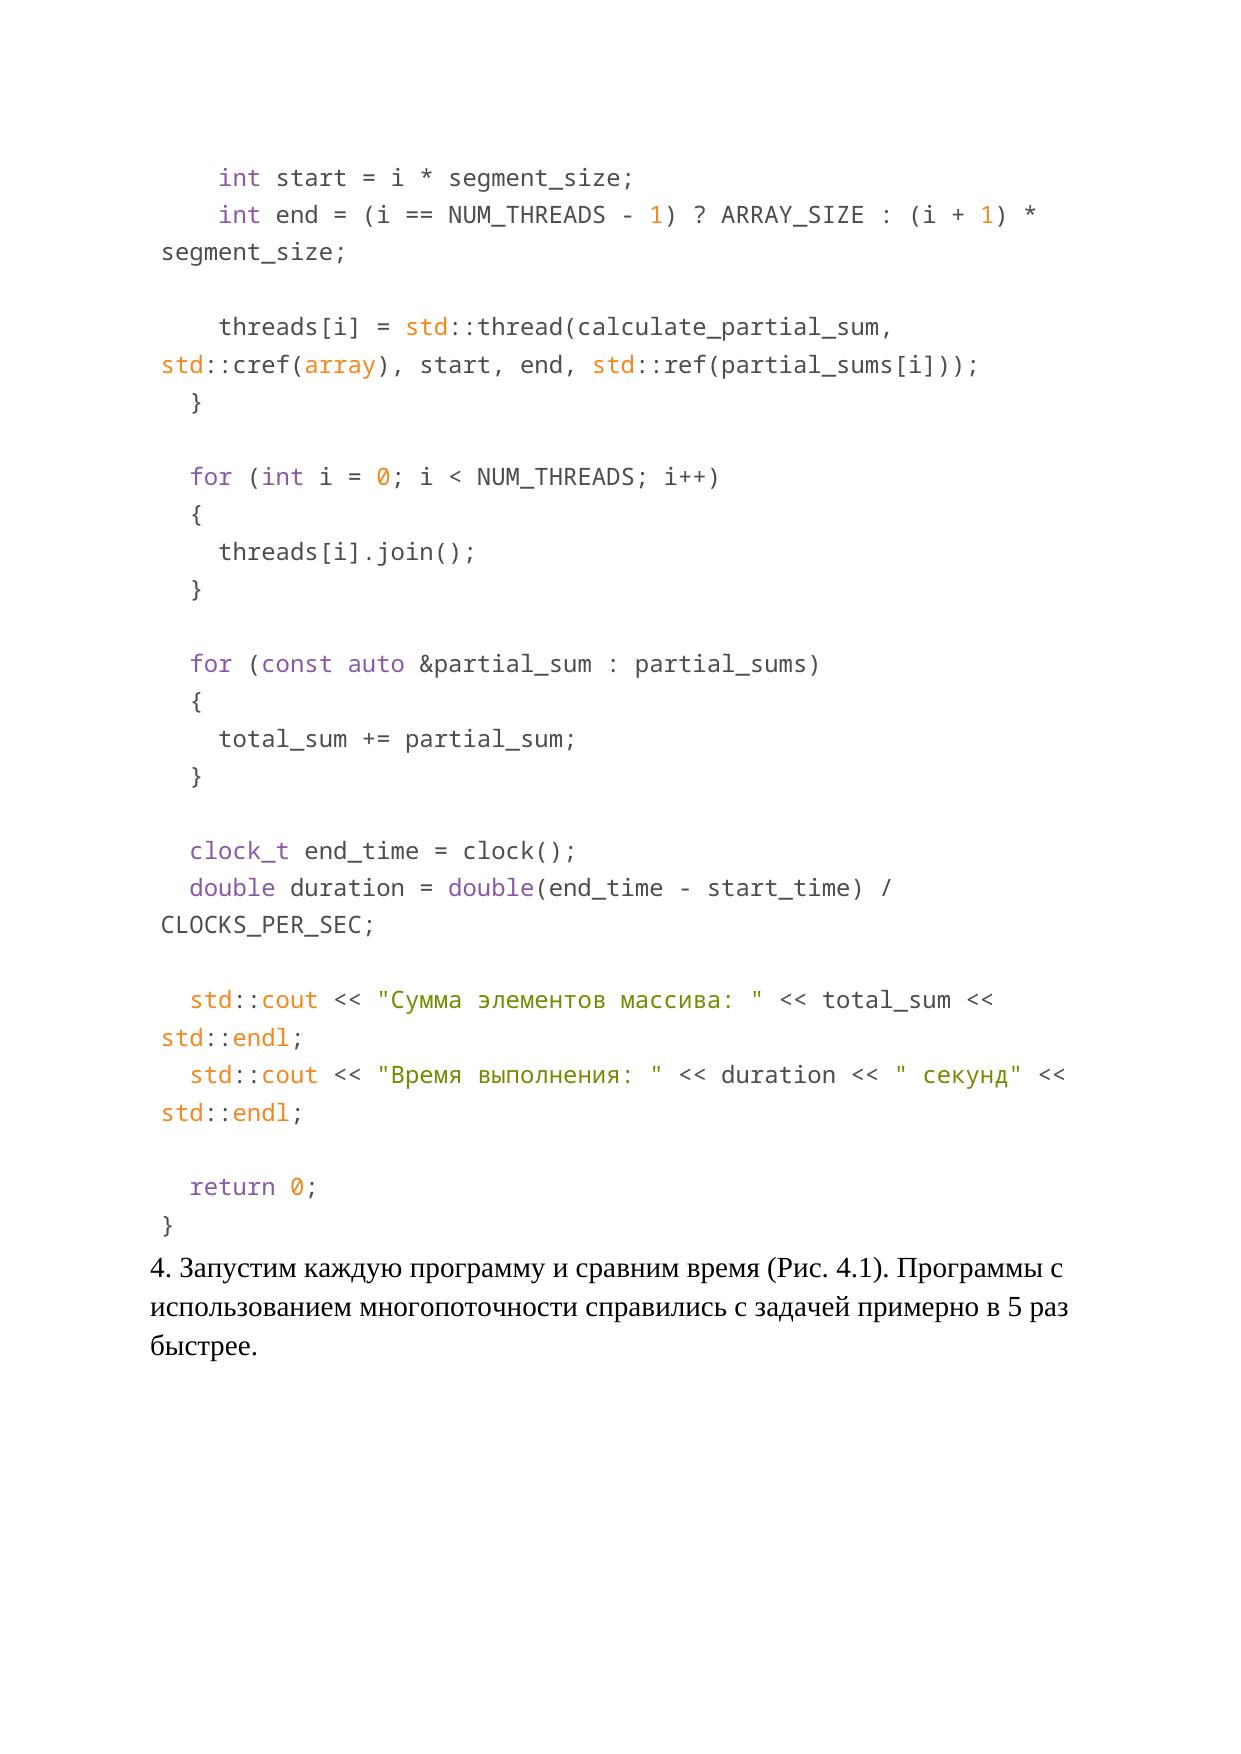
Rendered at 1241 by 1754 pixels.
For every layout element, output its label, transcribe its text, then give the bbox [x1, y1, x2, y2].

text 4. Запустим каждую программу и сравним время (Рис. 4.1). Программы с использованием многопоточности справились с задачей примерно в 5 раз быстрее. [150, 1251, 1090, 1361]
table_header int start = i * segment_size; int end = (i == NUM_THREADS - 1) ? ARRAY_SIZE : (i + 1) * segment_size; threads[i] = std::thread(calculate_partial_sum, std::cref(array), start, end, std::ref(partial_sums[i])); } for (int i = 0; i < NUM_THREADS; i++) { threads[i].join(); } for (const auto &partial_sum : partial_sums) { total_sum += partial_sum; } clock_t end_time = clock(); double duration = double(end_time - start_time) / CLOCKS_PER_SEC; std::cout << "Сумма элементов массива: " << total_sum << std::endl; std::cout << "Время выполнения: " << duration << " секунд" << std::endl; return 0; } [150, 150, 1091, 1251]
